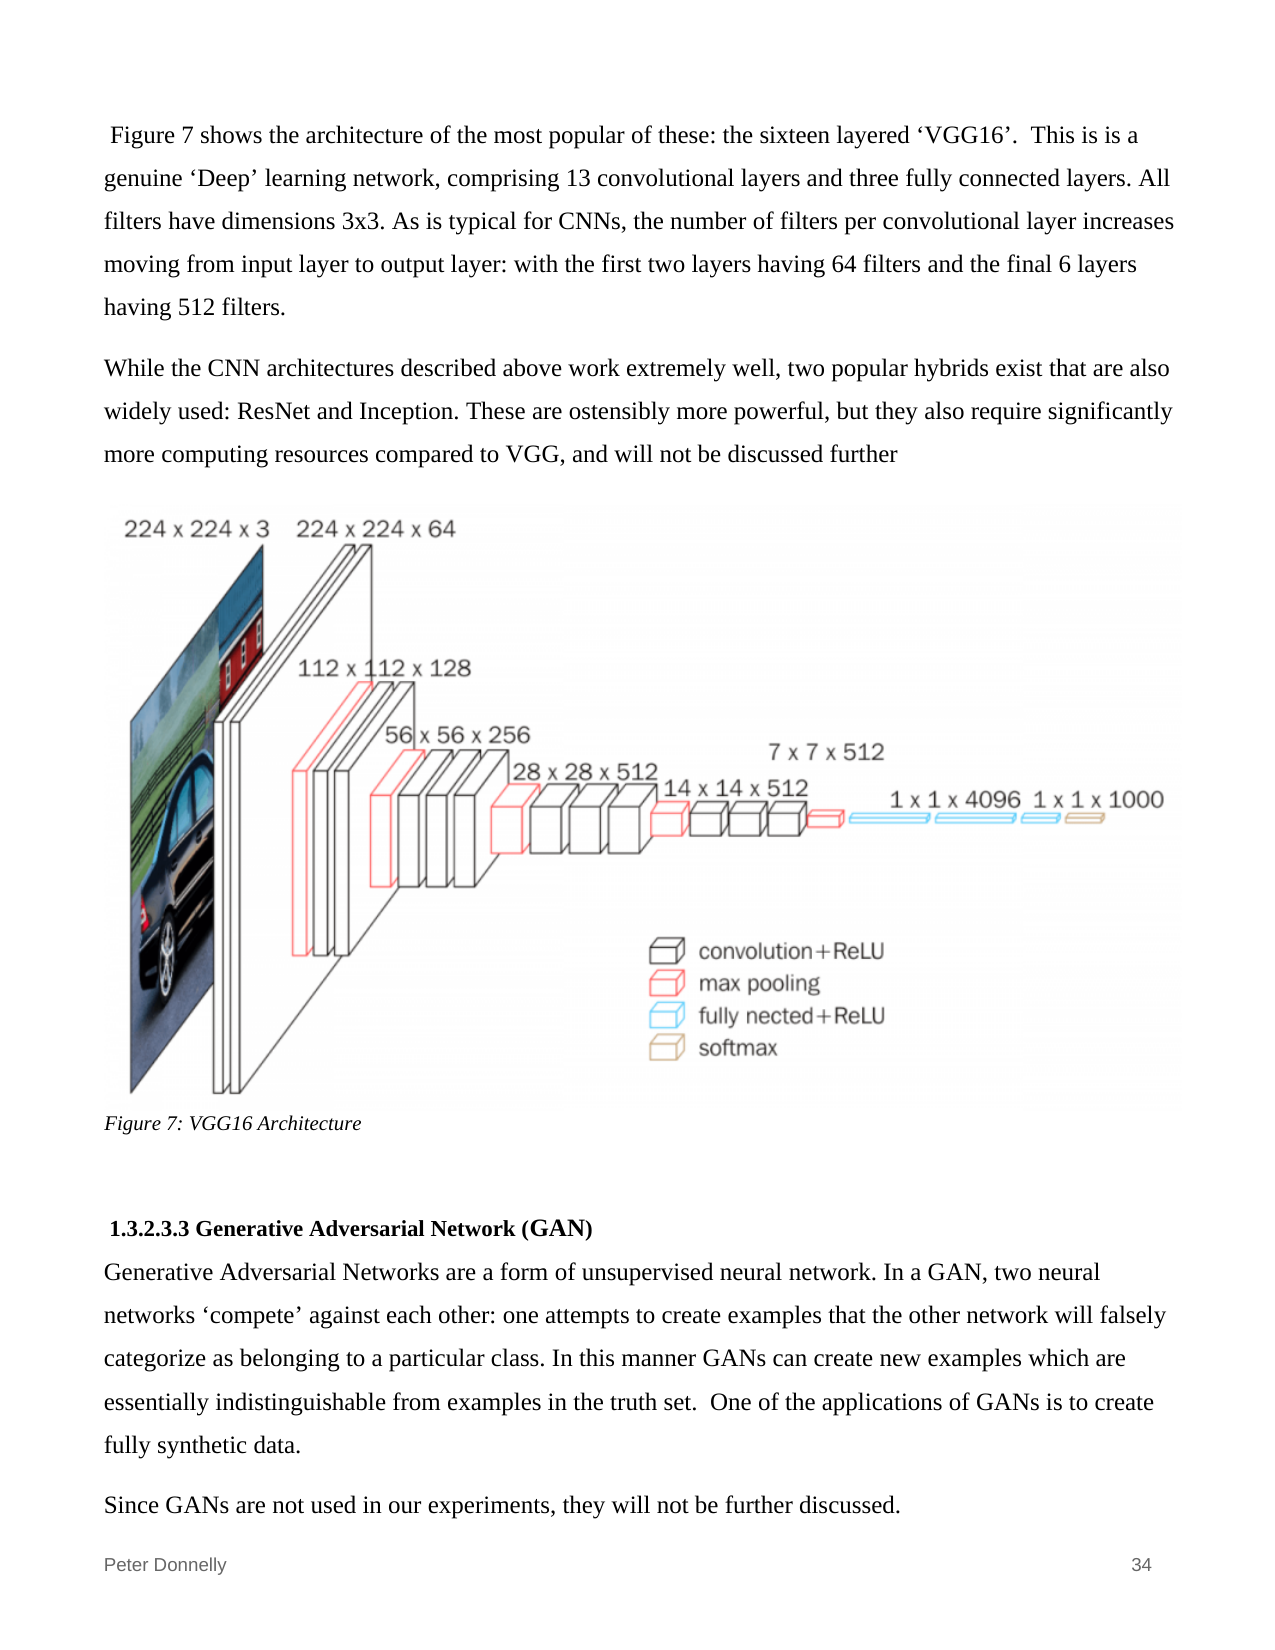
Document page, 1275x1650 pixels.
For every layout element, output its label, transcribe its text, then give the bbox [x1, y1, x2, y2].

text Figure 7 shows the architecture of the most popular of these: the sixteen layered ‘VGG16’. This is is a genuine ‘Deep’ learning network, comprising 13 convolutional layers and three fully connected layers. All filters have dimensions 3x3. As is typical for CNNs, the number of filters per convolutional layer increases moving from input layer to output layer: with the first two layers having 64 filters and the final 6 layers having 512 filters. [103, 120, 1181, 321]
picture [104, 504, 1182, 1111]
text While the CNN architectures described above work extremely well, two popular hybrids exist that are also widely used: ResNet and Inception. These are ostensibly more powerful, but they also require significantly more computing resources compared to VGG, and will not be discussed further [103, 353, 1181, 468]
text Since GANs are not used in our experiments, they will not be further discussed. [103, 1491, 1181, 1519]
subtitle Generative Adversarial Network (GAN) [103, 1213, 1181, 1242]
text Figure 7: VGG16 Architecture [104, 1111, 1181, 1134]
text Generative Adversarial Networks are a form of unsupervised neural network. In a GAN, two neural networks ‘compete’ against each other: one attempts to create examples that the other network will falsely categorize as belonging to a particular class. In this manner GANs can create new examples which are essentially indistinguishable from examples in the truth set. One of the applications of GANs is to create fully synthetic data. [103, 1257, 1181, 1458]
